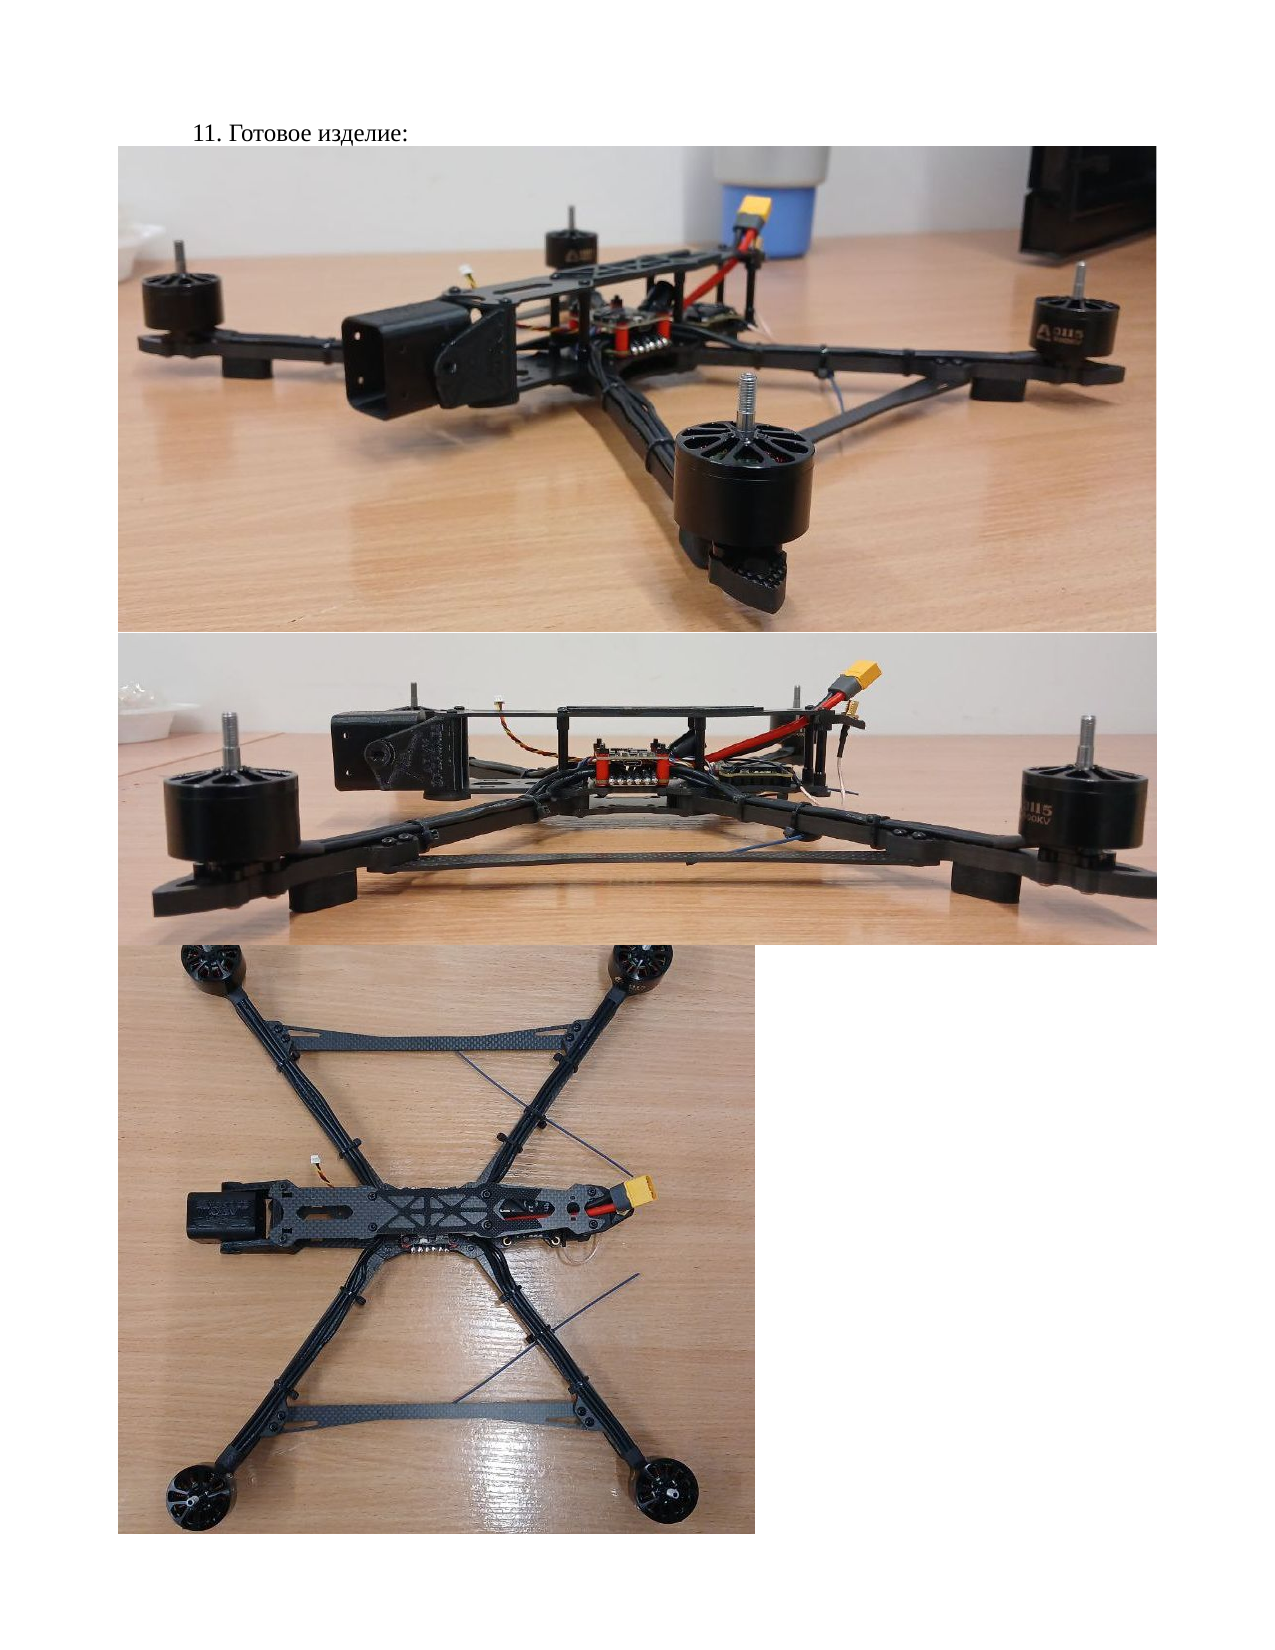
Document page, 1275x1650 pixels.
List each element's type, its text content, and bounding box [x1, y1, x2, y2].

picture [118, 146, 1157, 632]
text 11. Готовое изделие: [118, 118, 1157, 146]
picture [118, 633, 1157, 1534]
